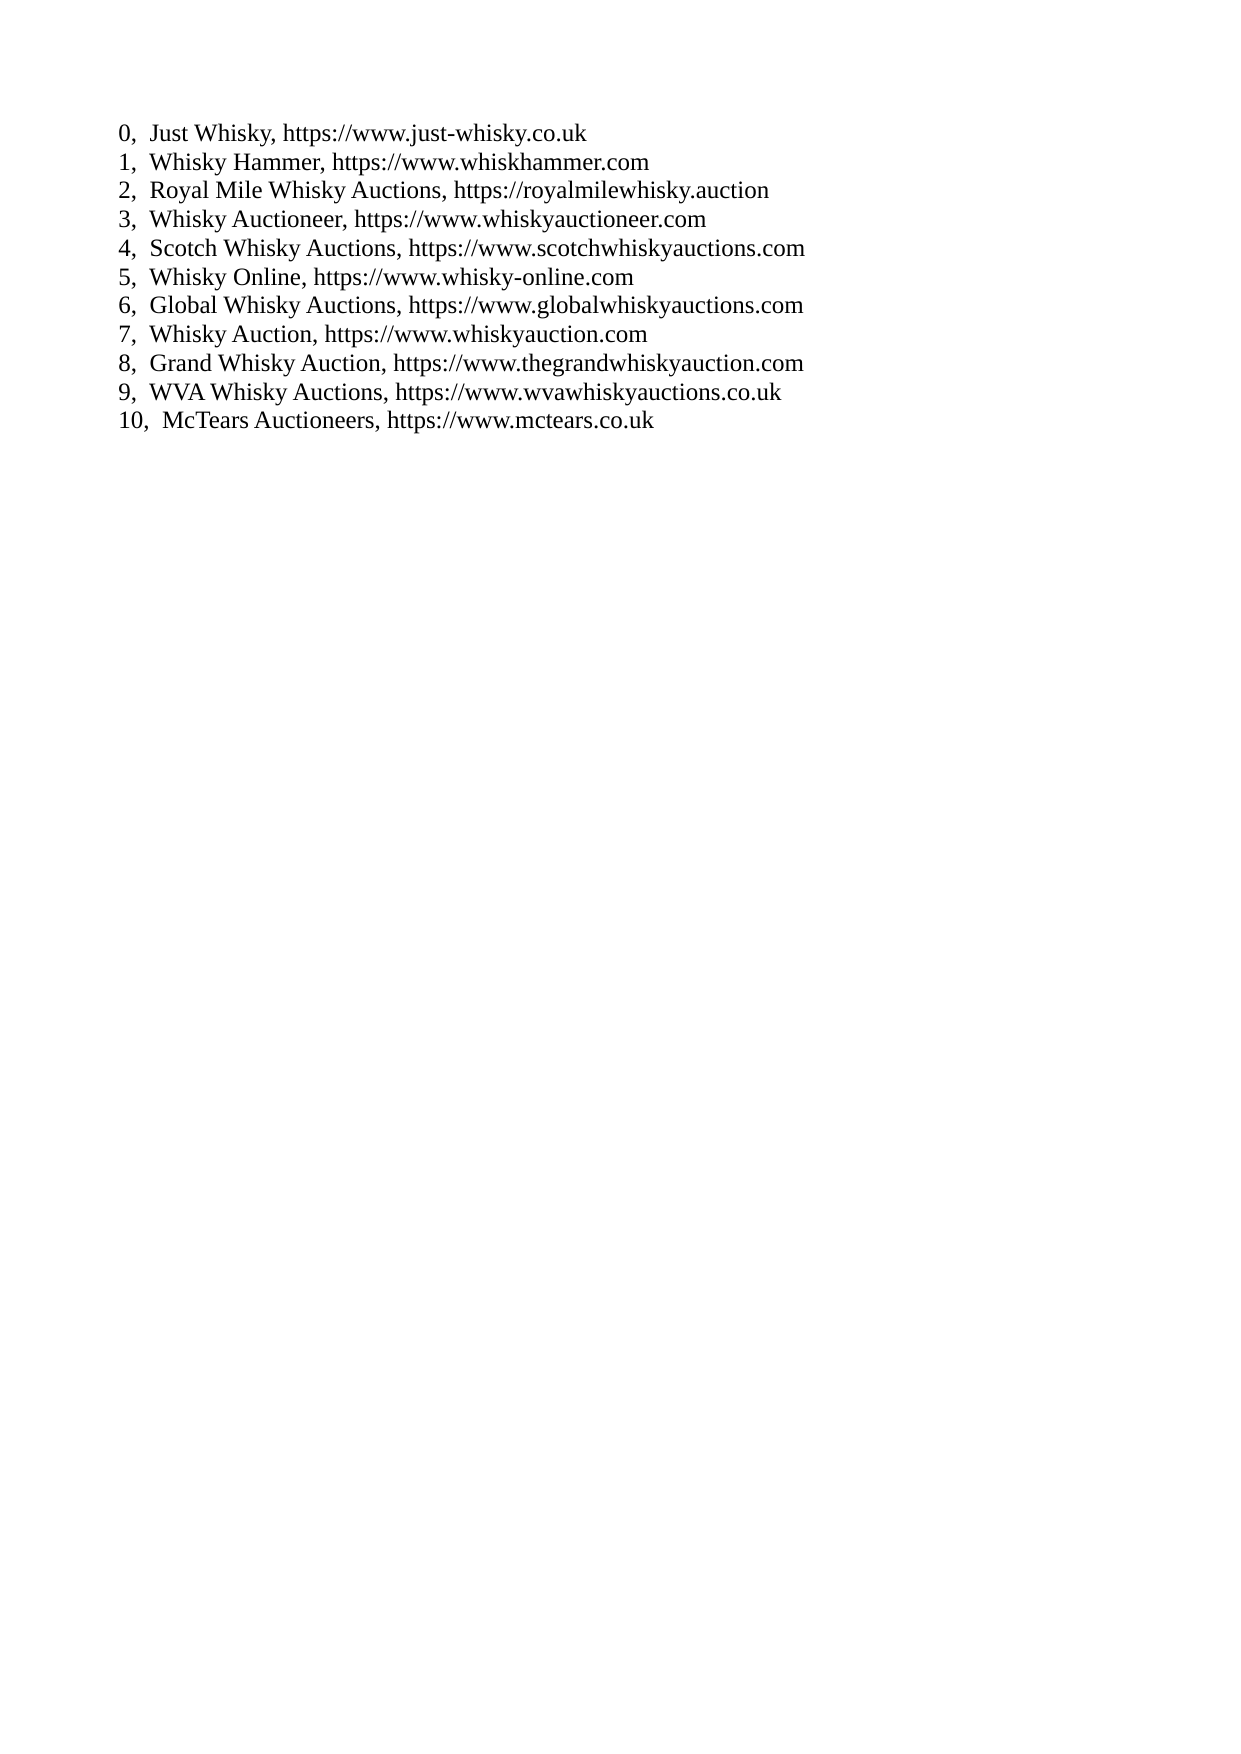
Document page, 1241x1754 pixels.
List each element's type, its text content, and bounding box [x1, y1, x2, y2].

text 5, Whisky Online, https://www.whisky-online.com [118, 262, 1122, 291]
text 7, Whisky Auction, https://www.whiskyauction.com [118, 319, 1122, 348]
text 8, Grand Whisky Auction, https://www.thegrandwhiskyauction.com [118, 348, 1122, 377]
text 9, WVA Whisky Auctions, https://www.wvawhiskyauctions.co.uk [118, 377, 1122, 406]
text 3, Whisky Auctioneer, https://www.whiskyauctioneer.com [118, 204, 1122, 233]
text 10, McTears Auctioneers, https://www.mctears.co.uk [118, 406, 1122, 434]
text 6, Global Whisky Auctions, https://www.globalwhiskyauctions.com [118, 291, 1122, 319]
text 4, Scotch Whisky Auctions, https://www.scotchwhiskyauctions.com [118, 233, 1122, 262]
text 1, Whisky Hammer, https://www.whiskhammer.com [118, 147, 1122, 176]
text 2, Royal Mile Whisky Auctions, https://royalmilewhisky.auction [118, 176, 1122, 204]
text 0, Just Whisky, https://www.just-whisky.co.uk [118, 118, 1122, 147]
